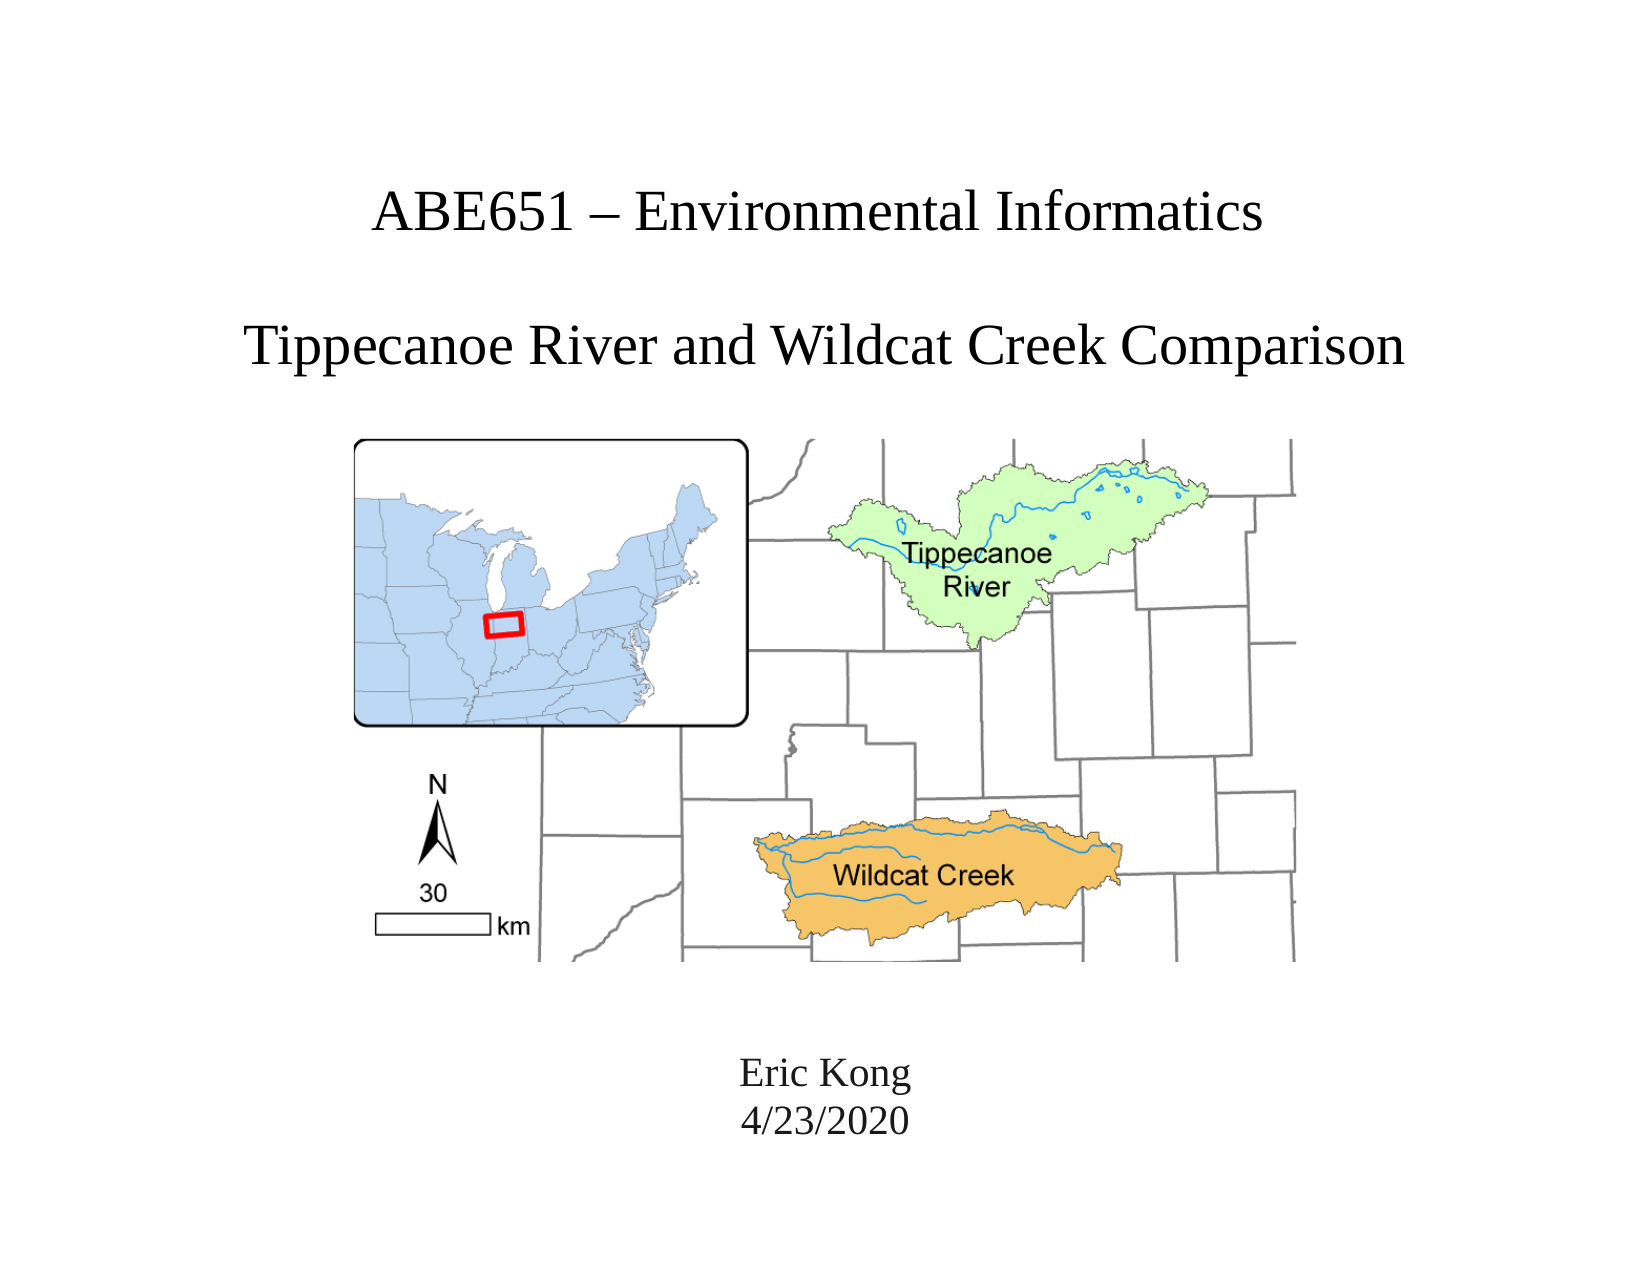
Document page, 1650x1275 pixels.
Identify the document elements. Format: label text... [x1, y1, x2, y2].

text ABE651 – Environmental Informatics [118, 176, 1532, 243]
text 4/23/2020 [118, 1096, 1532, 1143]
text Tippecanoe River and Wildcat Creek Comparison [118, 310, 1532, 377]
text Eric Kong [118, 1048, 1532, 1096]
picture [353, 438, 1297, 962]
